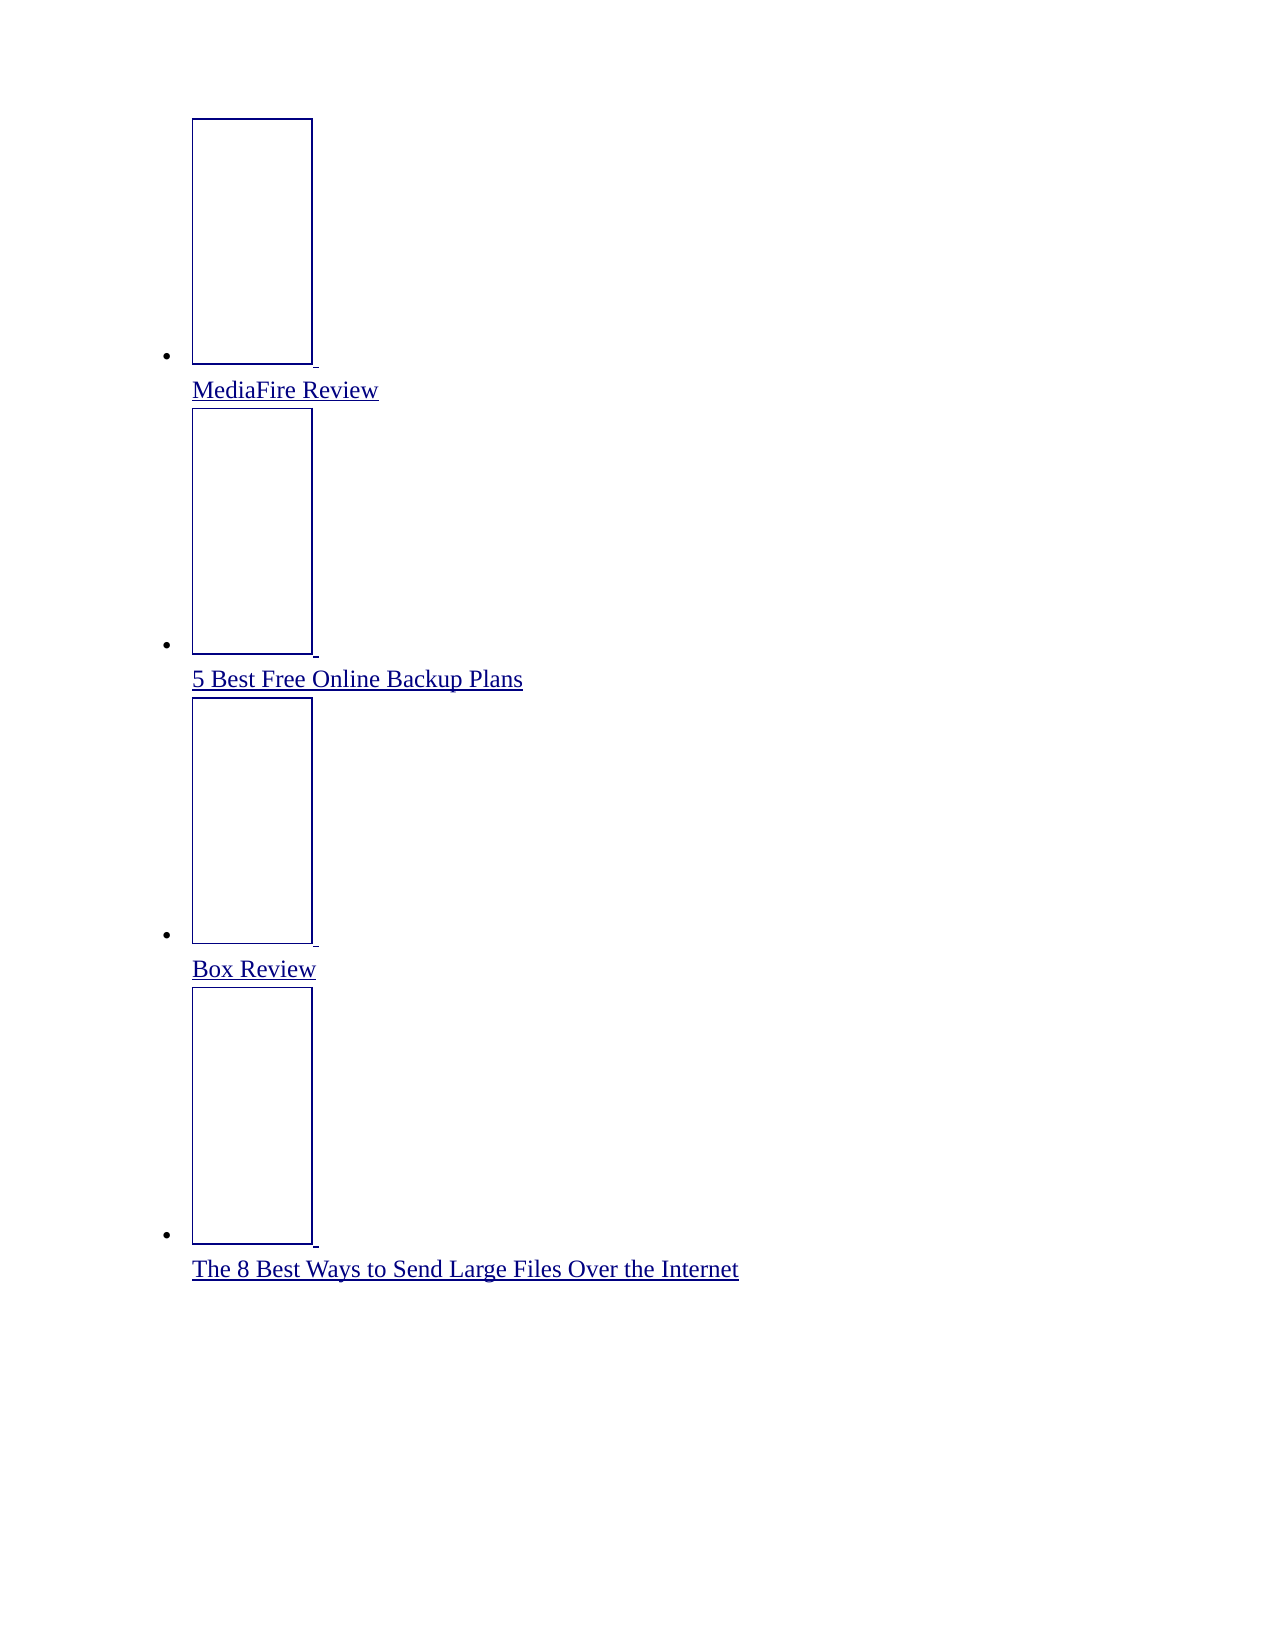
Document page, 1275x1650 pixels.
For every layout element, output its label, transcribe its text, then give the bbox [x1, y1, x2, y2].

list The 8 Best Ways to Send Large Files Over the Internet [162, 1254, 1157, 1283]
list Box Review [162, 954, 1157, 983]
list 5 Best Free Online Backup Plans [162, 664, 1157, 693]
list MediaFire Review [162, 375, 1157, 403]
